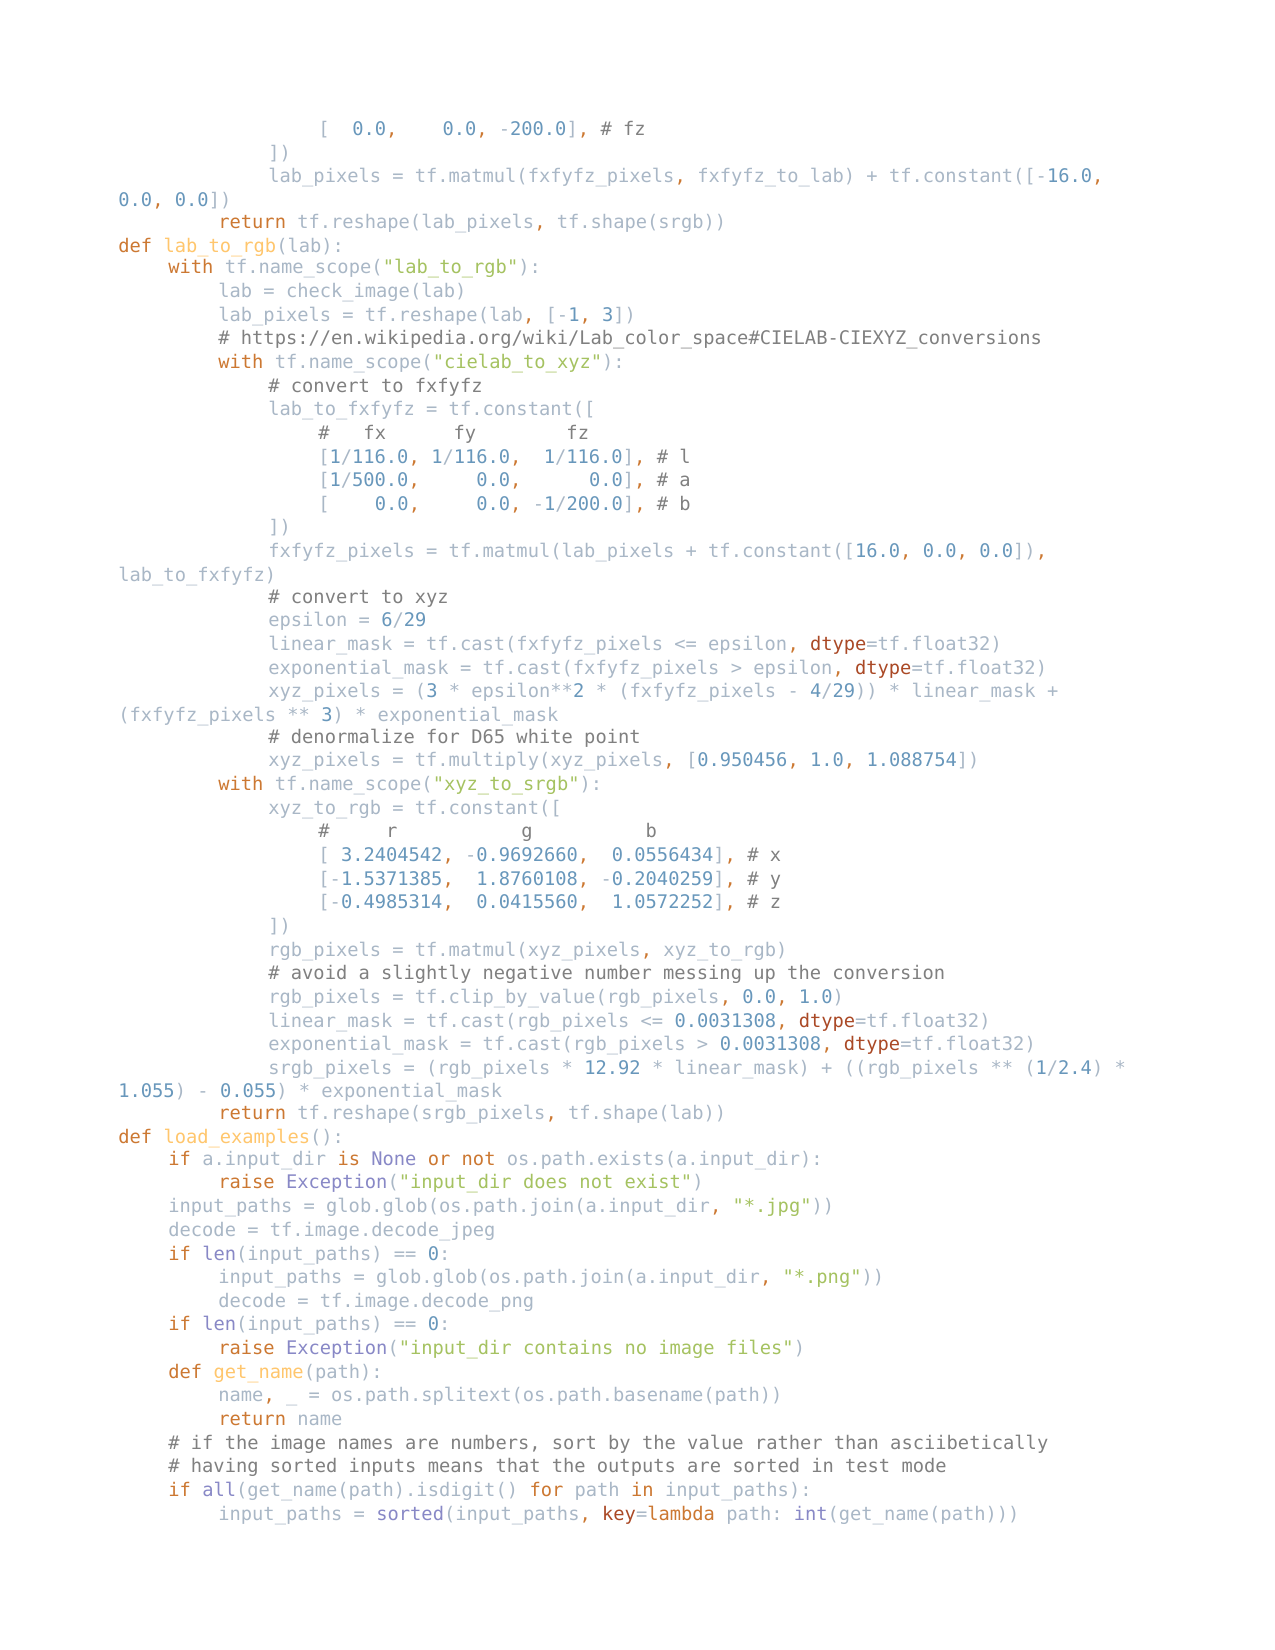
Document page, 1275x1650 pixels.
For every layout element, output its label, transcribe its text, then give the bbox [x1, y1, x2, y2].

text [-1.5371385, 1.8760108, -0.2040259], # y [118, 868, 1157, 891]
text def load_examples(): [118, 1126, 1157, 1148]
text # convert to xyz [118, 586, 1157, 609]
text exponential_mask = tf.cast(rgb_pixels > 0.0031308, dtype=tf.float32) [118, 1033, 1157, 1057]
text if a.input_dir is None or not os.path.exists(a.input_dir): [118, 1148, 1157, 1172]
text # r g b [118, 820, 1157, 844]
text fxfyfz_pixels = tf.matmul(lab_pixels + tf.constant([16.0, 0.0, 0.0]), lab_to_fxfyfz) [118, 540, 1157, 586]
text lab_to_fxfyfz = tf.constant([ [118, 398, 1157, 422]
text [-0.4985314, 0.0415560, 1.0572252], # z [118, 891, 1157, 915]
text raise Exception("input_dir does not exist") [118, 1172, 1157, 1195]
text with tf.name_scope("xyz_to_srgb"): [118, 773, 1157, 797]
text decode = tf.image.decode_png [118, 1290, 1157, 1313]
text exponential_mask = tf.cast(fxfyfz_pixels > epsilon, dtype=tf.float32) [118, 657, 1157, 680]
text srgb_pixels = (rgb_pixels * 12.92 * linear_mask) + ((rgb_pixels ** (1/2.4) * 1.055) - 0.055) * exponential_mask [118, 1057, 1157, 1102]
text with tf.name_scope("cielab_to_xyz"): [118, 351, 1157, 375]
text # if the image names are numbers, sort by the value rather than asciibetically [118, 1432, 1157, 1455]
text return tf.reshape(srgb_pixels, tf.shape(lab)) [118, 1102, 1157, 1126]
text # having sorted inputs means that the outputs are sorted in test mode [118, 1455, 1157, 1479]
text if all(get_name(path).isdigit() for path in input_paths): [118, 1479, 1157, 1503]
text [1/116.0, 1/116.0, 1/116.0], # l [118, 446, 1157, 469]
text xyz_to_rgb = tf.constant([ [118, 797, 1157, 820]
text # fx fy fz [118, 422, 1157, 446]
text lab = check_image(lab) [118, 280, 1157, 304]
text epsilon = 6/29 [118, 609, 1157, 633]
text xyz_pixels = tf.multiply(xyz_pixels, [0.950456, 1.0, 1.088754]) [118, 749, 1157, 773]
text lab_pixels = tf.reshape(lab, [-1, 3]) [118, 304, 1157, 327]
text [ 3.2404542, -0.9692660, 0.0556434], # x [118, 844, 1157, 868]
text def get_name(path): [118, 1361, 1157, 1384]
text xyz_pixels = (3 * epsilon**2 * (fxfyfz_pixels - 4/29)) * linear_mask + (fxfyfz_pixels ** 3) * exponential_mask [118, 680, 1157, 726]
text name, _ = os.path.splitext(os.path.basename(path)) [118, 1384, 1157, 1408]
text # avoid a slightly negative number messing up the conversion [118, 962, 1157, 986]
text [ 0.0, 0.0, -1/200.0], # b [118, 493, 1157, 517]
text return name [118, 1408, 1157, 1432]
text decode = tf.image.decode_jpeg [118, 1219, 1157, 1242]
text # https://en.wikipedia.org/wiki/Lab_color_space#CIELAB-CIEXYZ_conversions [118, 327, 1157, 351]
text linear_mask = tf.cast(fxfyfz_pixels <= epsilon, dtype=tf.float32) [118, 633, 1157, 657]
text input_paths = glob.glob(os.path.join(a.input_dir, "*.png")) [118, 1266, 1157, 1290]
text linear_mask = tf.cast(rgb_pixels <= 0.0031308, dtype=tf.float32) [118, 1009, 1157, 1033]
text [1/500.0, 0.0, 0.0], # a [118, 469, 1157, 493]
text rgb_pixels = tf.matmul(xyz_pixels, xyz_to_rgb) [118, 939, 1157, 962]
text [ 0.0, 0.0, -200.0], # fz [118, 118, 1157, 142]
text # denormalize for D65 white point [118, 726, 1157, 749]
text rgb_pixels = tf.clip_by_value(rgb_pixels, 0.0, 1.0) [118, 986, 1157, 1009]
text def lab_to_rgb(lab): [118, 234, 1157, 256]
text return tf.reshape(lab_pixels, tf.shape(srgb)) [118, 211, 1157, 234]
text input_paths = sorted(input_paths, key=lambda path: int(get_name(path))) [118, 1503, 1157, 1526]
text if len(input_paths) == 0: [118, 1242, 1157, 1266]
text # convert to fxfyfz [118, 375, 1157, 398]
text if len(input_paths) == 0: [118, 1313, 1157, 1337]
text ]) [118, 915, 1157, 939]
text lab_pixels = tf.matmul(fxfyfz_pixels, fxfyfz_to_lab) + tf.constant([-16.0, 0.0, 0.0]) [118, 165, 1157, 211]
text input_paths = glob.glob(os.path.join(a.input_dir, "*.jpg")) [118, 1195, 1157, 1219]
text ]) [118, 517, 1157, 540]
text raise Exception("input_dir contains no image files") [118, 1337, 1157, 1361]
text ]) [118, 142, 1157, 165]
text with tf.name_scope("lab_to_rgb"): [118, 256, 1157, 280]
